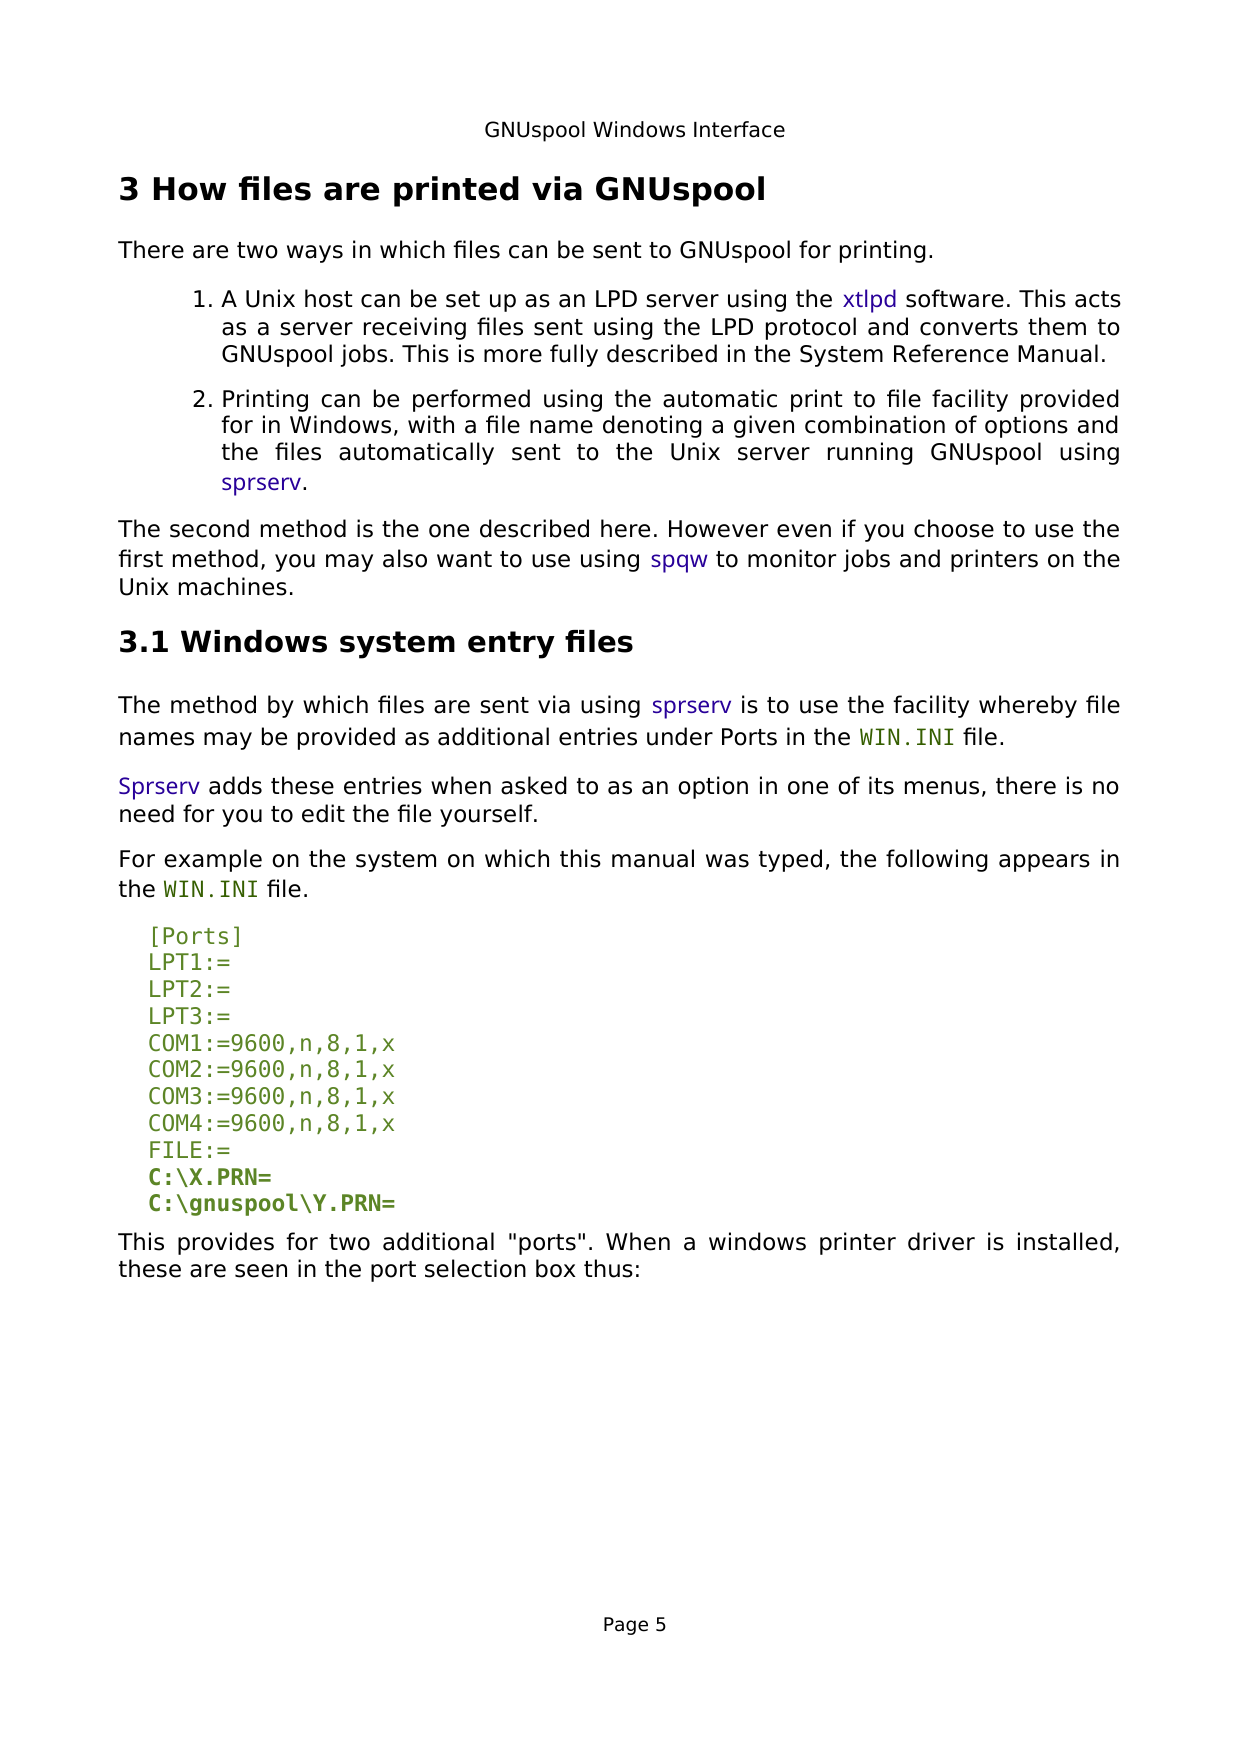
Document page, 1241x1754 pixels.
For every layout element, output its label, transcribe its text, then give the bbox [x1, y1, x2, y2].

text The method by which files are sent via using sprserv is to use the facility whereby file names may be provided as additional entries under Ports in the WIN.INI file. [118, 689, 1122, 752]
text For example on the system on which this manual was typed, the following appears in the WIN.INI file. [118, 846, 1122, 904]
text Sprserv adds these entries when asked to as an option in one of its menus, there is no need for you to edit the file yourself. [118, 770, 1122, 828]
list A Unix host can be set up as an LPD server using the xtlpd software. This acts as a server receiving files sent using the LPD protocol and converts them to GNUspool jobs. This is more fully described in the System Reference Manual. [192, 283, 1122, 367]
text The second method is the one described here. However even if you choose to use the first method, you may also want to use using spqw to monitor jobs and printers on the Unix machines. [118, 516, 1122, 601]
subtitle Windows system entry files [118, 626, 1122, 660]
text [Ports] LPT1:= LPT2:= LPT3:= COM1:=9600,n,8,1,x COM2:=9600,n,8,1,x COM3:=9600,n,8,1,x COM4:=9600,n,8,1,x FILE:= C:\X.PRN= C:\gnuspool\Y.PRN= [148, 923, 1122, 1217]
list Printing can be performed using the automatic print to file facility provided for in Windows, with a file name denoting a given combination of options and the files automatically sent to the Unix server running GNUspool using sprserv. [192, 386, 1122, 497]
text This provides for two additional "ports". When a windows printer driver is installed, these are seen in the port selection box thus: [118, 1229, 1122, 1283]
subtitle How files are printed via GNUspool [118, 172, 1122, 208]
text There are two ways in which files can be sent to GNUspool for printing. [118, 238, 1122, 264]
